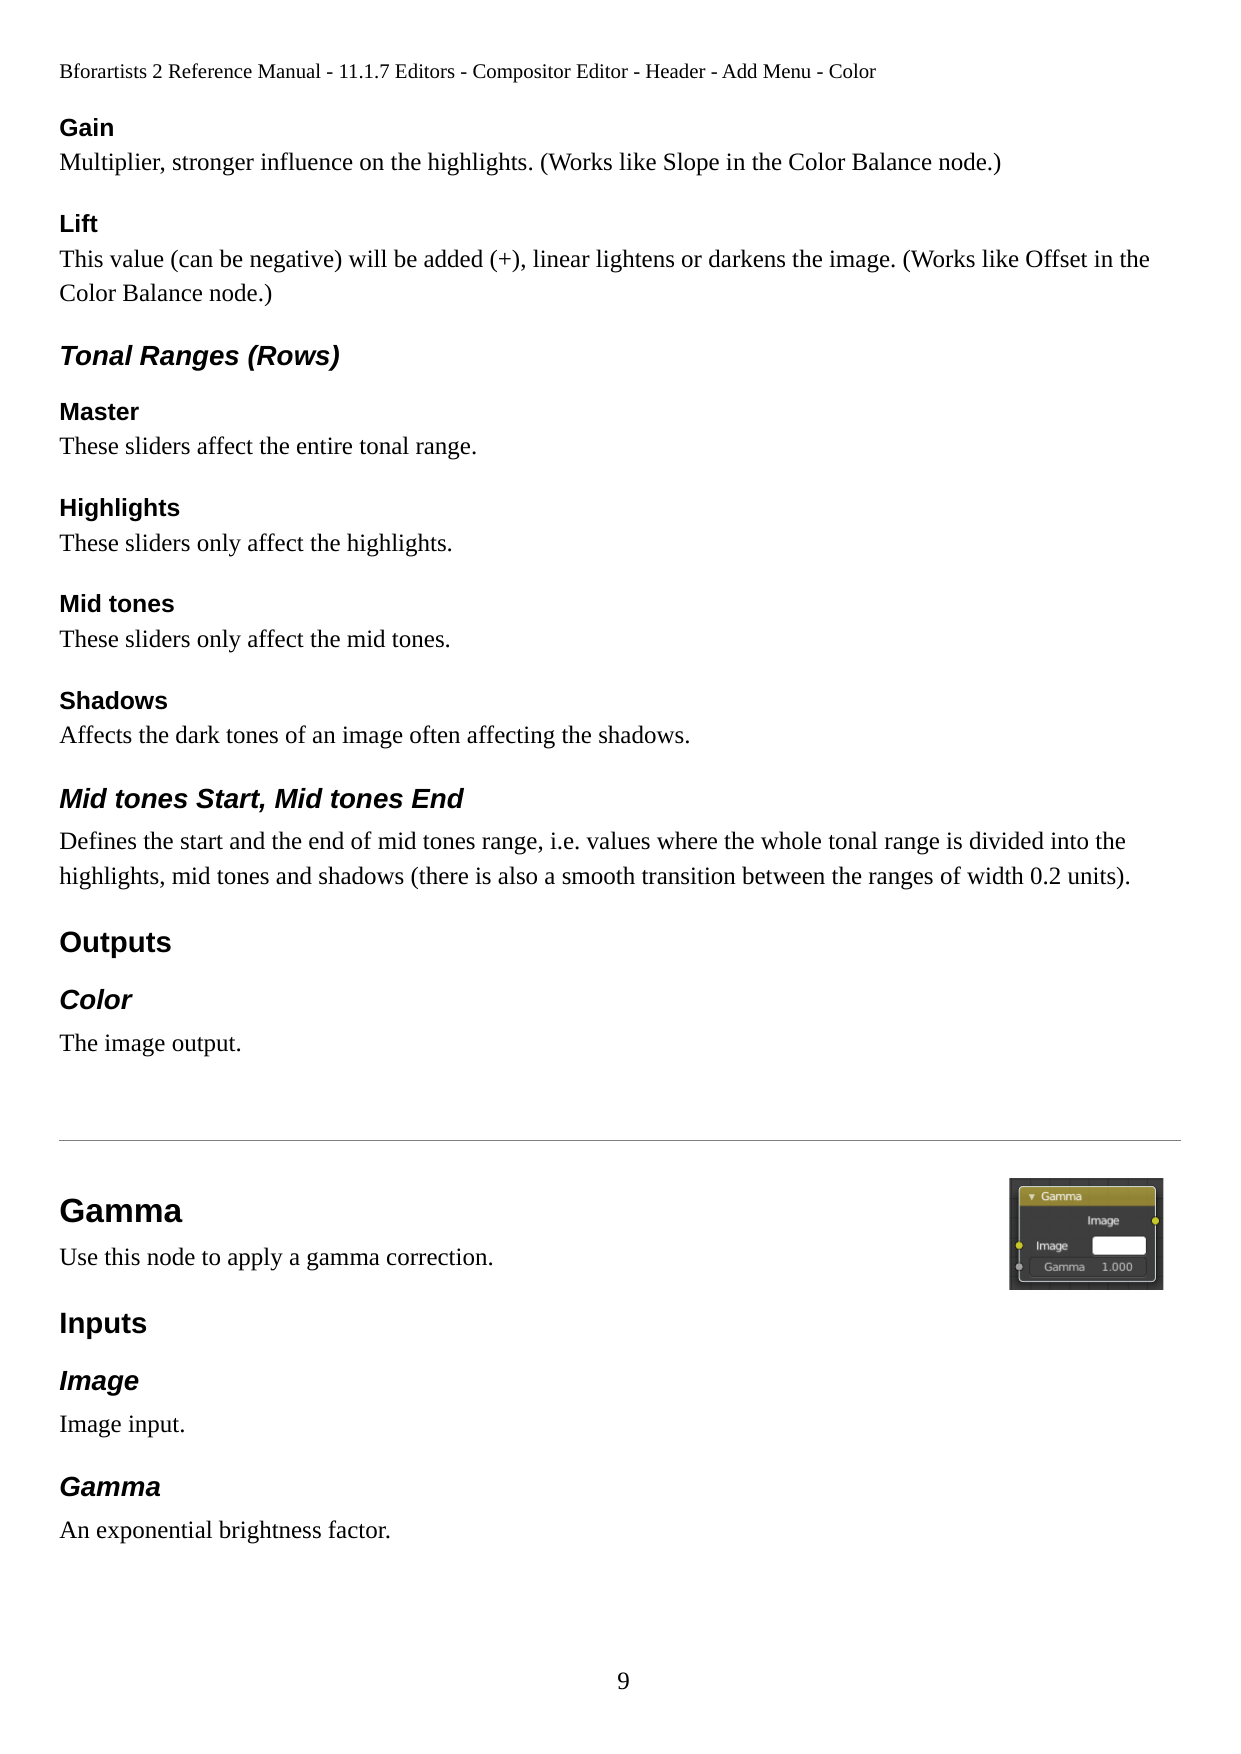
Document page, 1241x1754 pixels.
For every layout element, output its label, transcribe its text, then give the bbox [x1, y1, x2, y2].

subtitle [1164, 1191, 1181, 1229]
subtitle Gain [59, 113, 1181, 141]
text Multiplier, stronger influence on the highlights. (Works like Slope in the Color Balance node.) [59, 147, 1181, 176]
subtitle Highlights [59, 493, 1181, 522]
picture [1009, 1178, 1164, 1290]
subtitle Color [59, 983, 1181, 1015]
text Affects the dark tones of an image often affecting the shadows. [59, 721, 1181, 749]
subtitle Master [59, 397, 1181, 425]
text Defines the start and the end of mid tones range, i.e. values where the whole tonal range is divided into the highlights, mid tones and shadows (there is also a smooth transition between the ranges of width 0.2 units). [59, 826, 1181, 890]
text An exponential brightness factor. [59, 1515, 1181, 1543]
text Use this node to apply a gamma correction. [59, 1242, 1009, 1271]
subtitle Gamma [59, 1191, 1009, 1229]
text Image input. [59, 1409, 1181, 1437]
subtitle Mid tones [59, 589, 1181, 618]
subtitle Mid tones Start, Mid tones End [59, 782, 1181, 814]
text This value (can be negative) will be added (+), linear lightens or darkens the image. (Works like Offset in the Color Balance node.) [59, 244, 1181, 307]
text These sliders only affect the highlights. [59, 528, 1181, 557]
subtitle Lift [59, 209, 1181, 237]
subtitle Image [59, 1364, 1181, 1396]
text The image output. [59, 1028, 1181, 1056]
subtitle Inputs [59, 1306, 1181, 1339]
text These sliders affect the entire tonal range. [59, 431, 1181, 460]
subtitle Shadows [59, 686, 1181, 714]
text These sliders only affect the mid tones. [59, 624, 1181, 653]
subtitle Gamma [59, 1470, 1181, 1502]
subtitle Outputs [59, 924, 1181, 958]
subtitle Tonal Ranges (Rows) [59, 340, 1181, 372]
